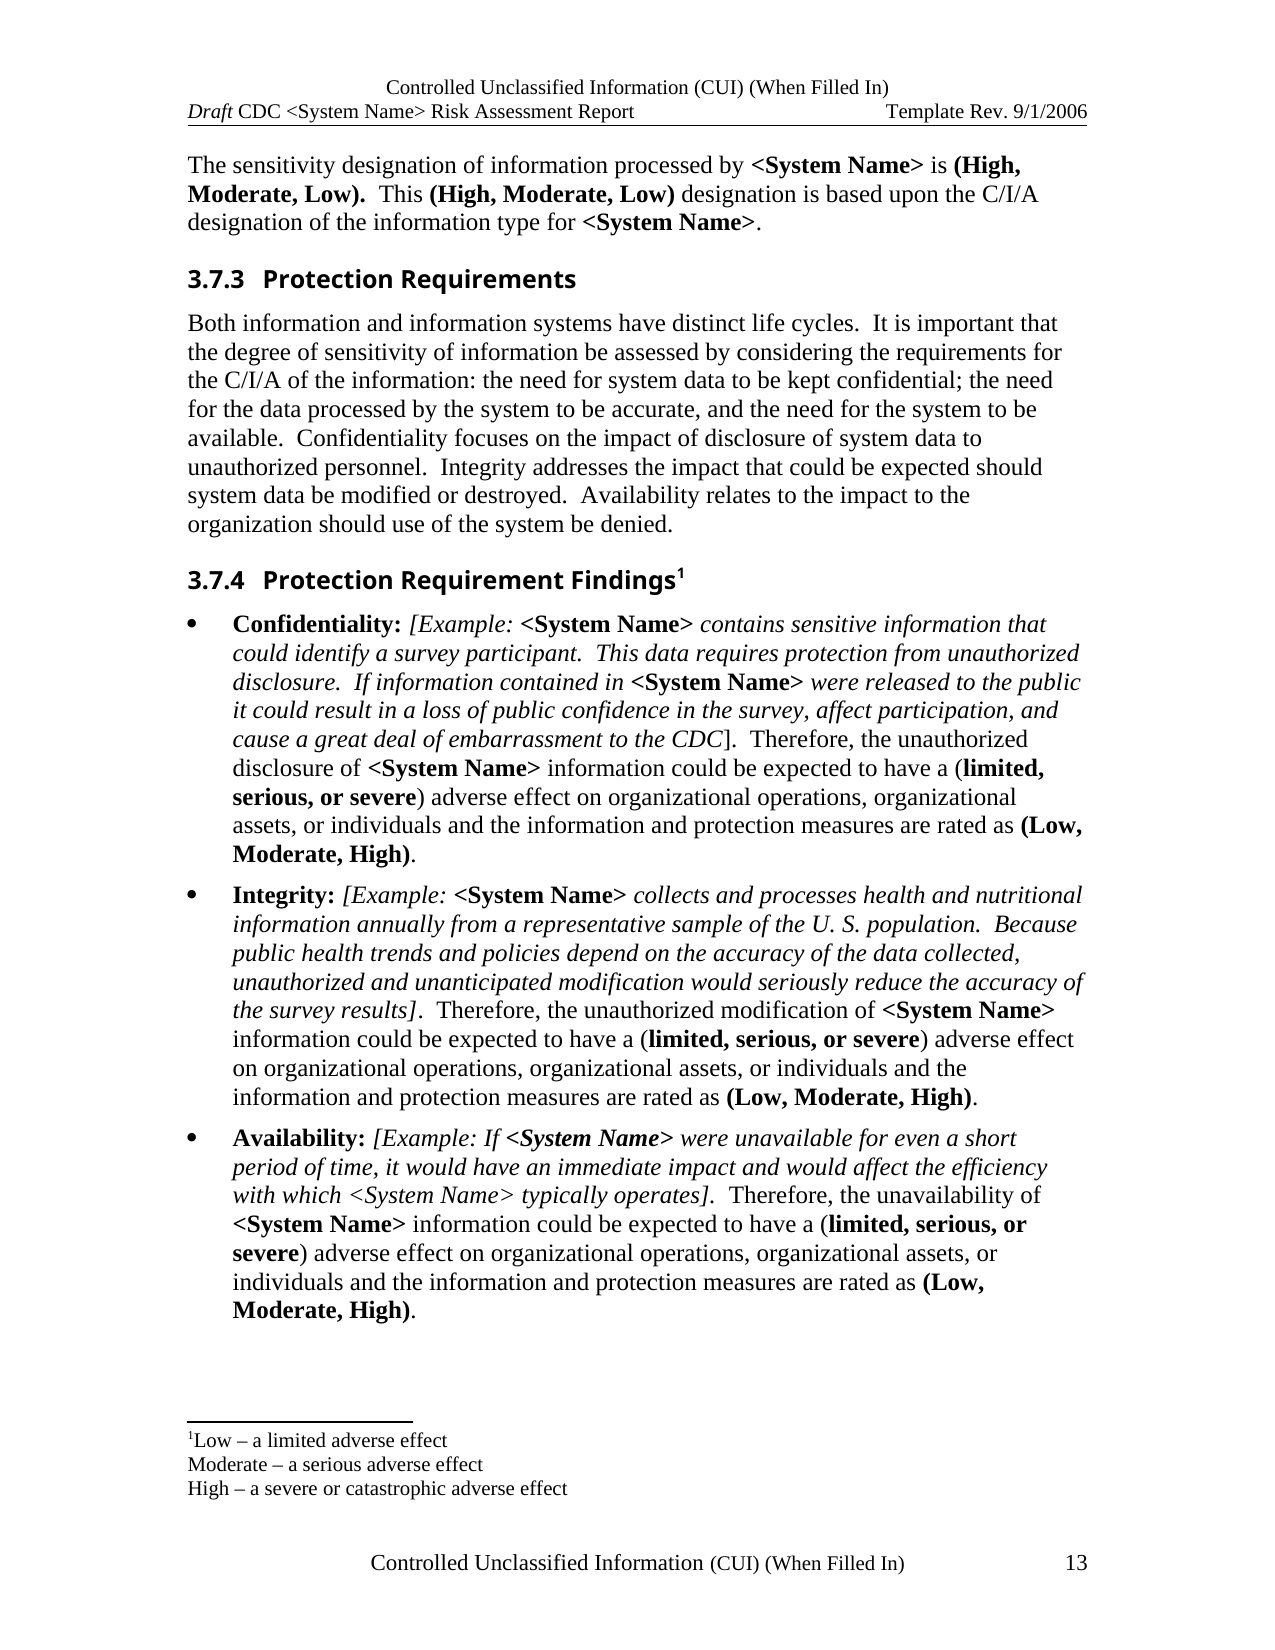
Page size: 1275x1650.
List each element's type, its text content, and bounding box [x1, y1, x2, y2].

text Both information and information systems have distinct life cycles. It is important that the degree of sensitivity of information be assessed by considering the requirements for the C/I/A of the information: the need for system data to be kept confidential; the need for the data processed by the system to be accurate, and the need for the system to be available. Confidentiality focuses on the impact of disclosure of system data to unauthorized personnel. Integrity addresses the impact that could be expected should system data be modified or destroyed. Availability relates to the impact to the organization should use of the system be denied. [187, 308, 1087, 538]
list Confidentiality: [Example: <System Name> contains sensitive information that could identify a survey participant. This data requires protection from unauthorized disclosure. If information contained in <System Name> were released to the public it could result in a loss of public confidence in the survey, affect participation, and cause a great deal of embarrassment to the CDC]. Therefore, the unauthorized disclosure of <System Name> information could be expected to have a (limited, serious, or severe) adverse effect on organizational operations, organizational assets, or individuals and the information and protection measures are rated as (Low, Moderate, High). [187, 609, 1087, 868]
subtitle Protection Requirements [187, 261, 1087, 295]
subtitle Protection Requirement Findings [187, 563, 1087, 597]
list Integrity: [Example: <System Name> collects and processes health and nutritional information annually from a representative sample of the U. S. population. Because public health trends and policies depend on the accuracy of the data collected, unauthorized and unanticipated modification would seriously reduce the accuracy of the survey results]. Therefore, the unauthorized modification of <System Name> information could be expected to have a (limited, serious, or severe) adverse effect on organizational operations, organizational assets, or individuals and the information and protection measures are rated as (Low, Moderate, High). [187, 881, 1087, 1111]
text The sensitivity designation of information processed by <System Name> is (High, Moderate, Low). This (High, Moderate, Low) designation is based upon the C/I/A designation of the information type for <System Name>. [187, 150, 1087, 236]
text Moderate – a serious adverse effect [187, 1452, 1087, 1476]
list Availability: [Example: If <System Name> were unavailable for even a short period of time, it would have an immediate impact and would affect the efficiency with which <System Name> typically operates]. Therefore, the unavailability of <System Name> information could be expected to have a (limited, serious, or severe) adverse effect on organizational operations, organizational assets, or individuals and the information and protection measures are rated as (Low, Moderate, High). [187, 1123, 1087, 1324]
text High – a severe or catastrophic adverse effect [187, 1476, 1087, 1500]
text Low – a limited adverse effect [187, 1428, 1087, 1452]
